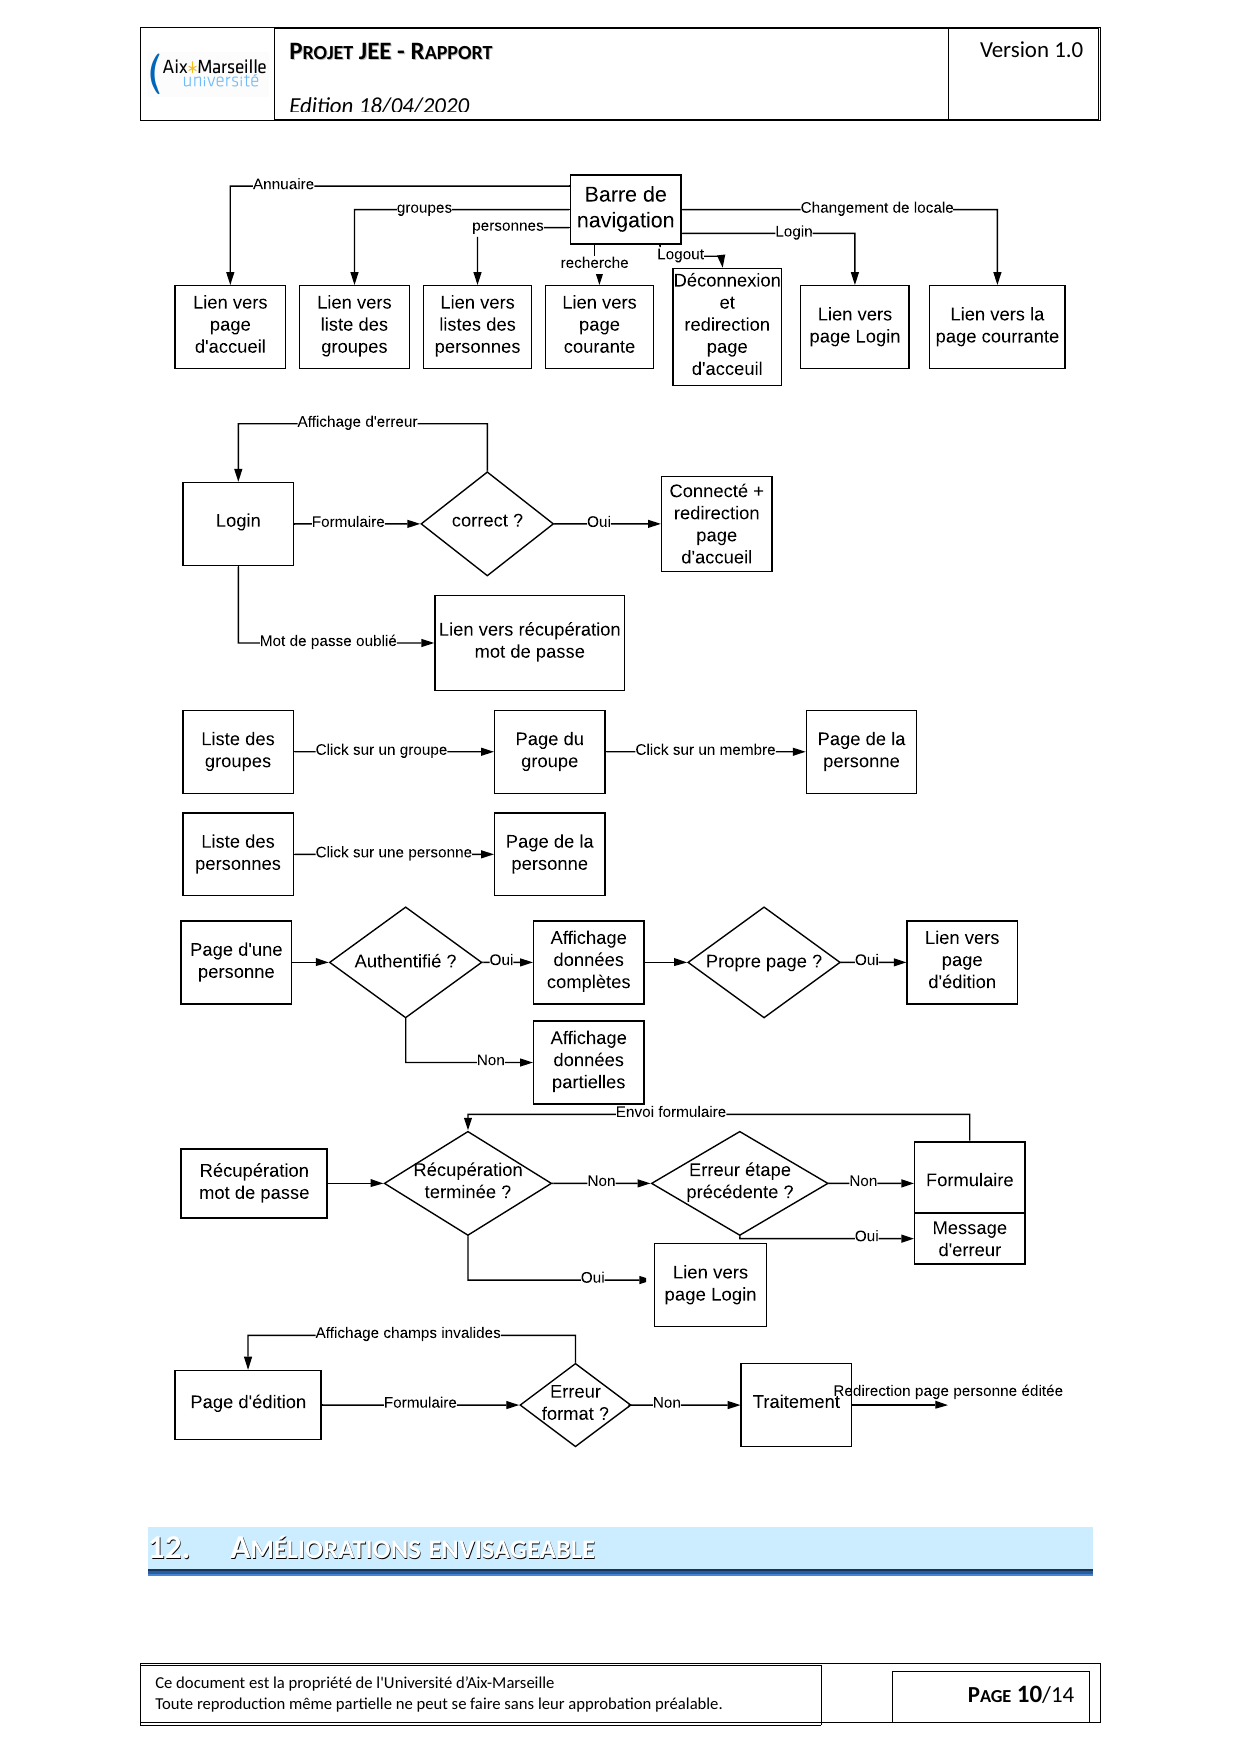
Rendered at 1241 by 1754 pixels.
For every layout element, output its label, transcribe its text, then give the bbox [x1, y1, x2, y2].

picture [147, 52, 269, 97]
list Améliorations envisageable [148, 1527, 1093, 1569]
